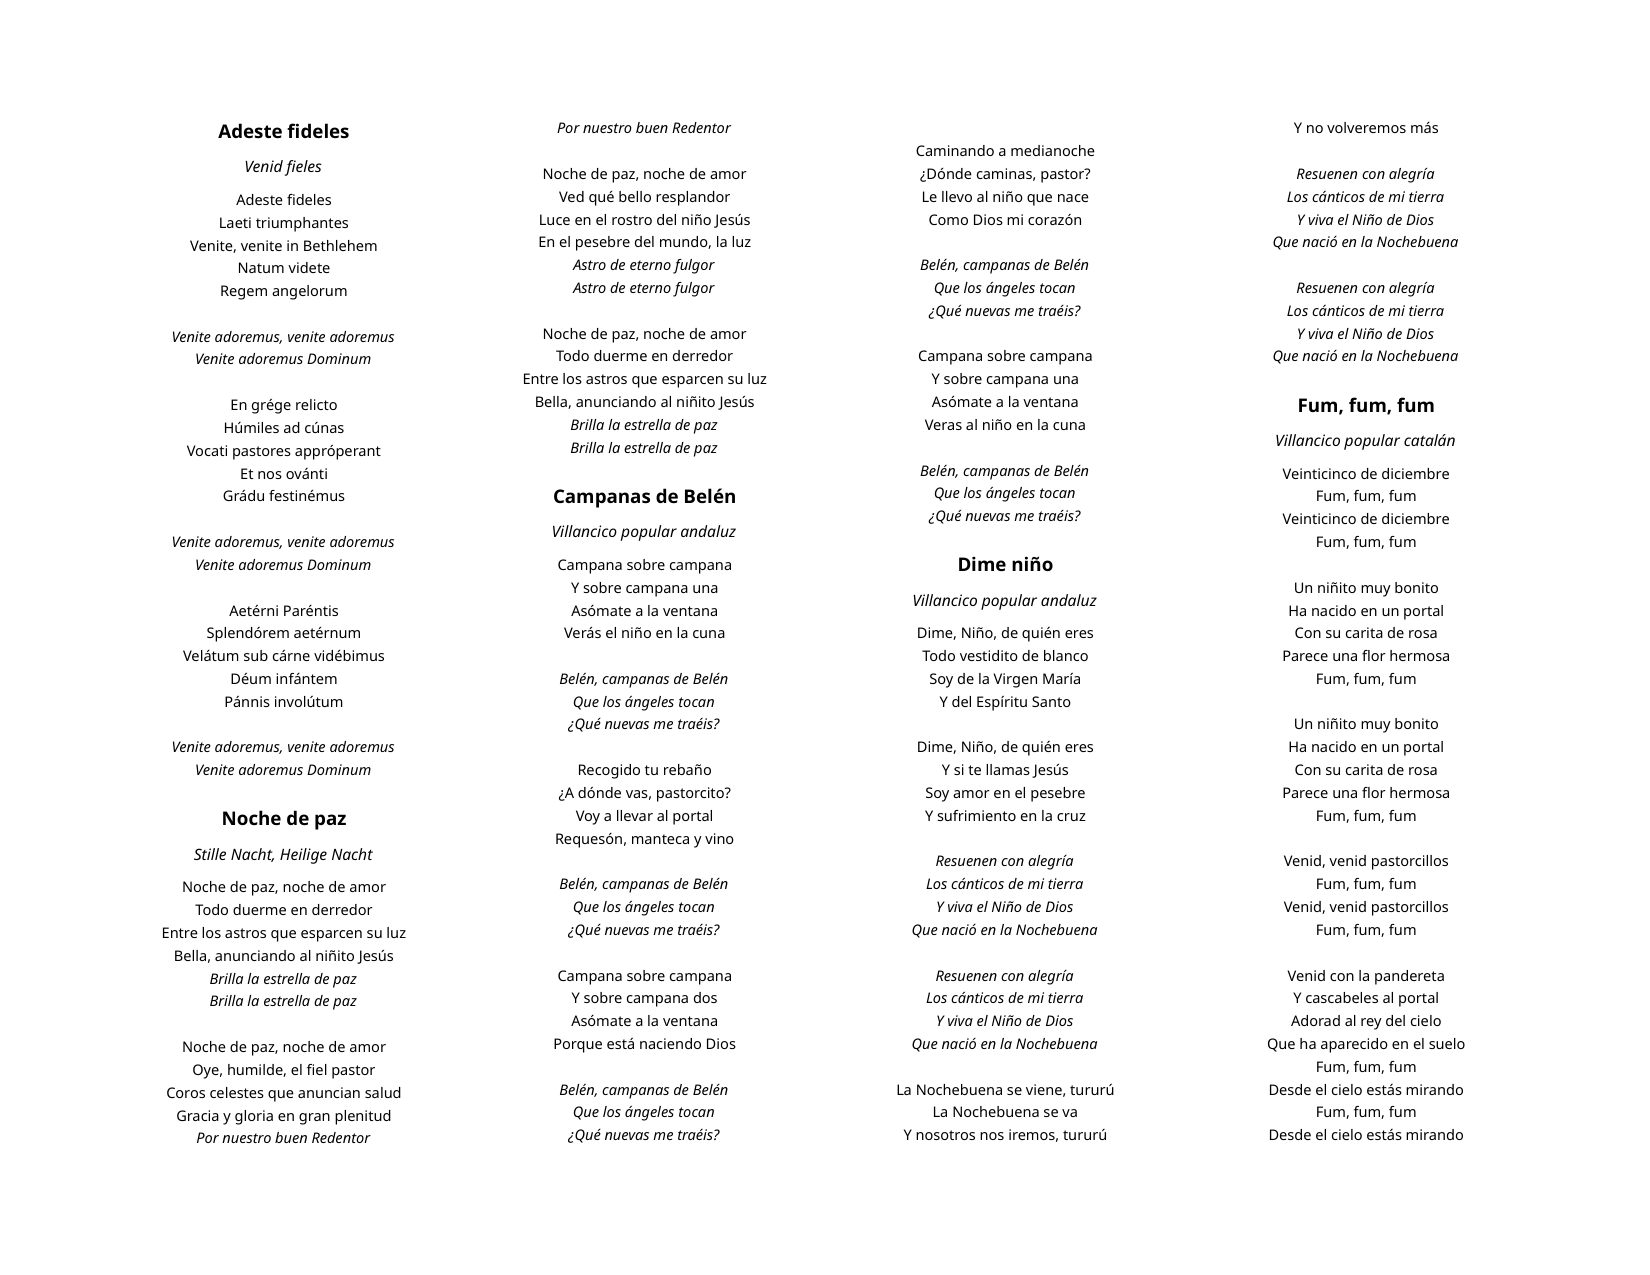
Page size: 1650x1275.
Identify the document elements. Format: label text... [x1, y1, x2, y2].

text Pánnis involútum [118, 692, 449, 711]
text Que nació en la Nochebuena [1200, 346, 1532, 366]
text Soy de la Virgen María [839, 669, 1171, 689]
text Noche de paz, noche de amor [479, 164, 810, 184]
text Asómate a la ventana [479, 600, 810, 620]
text Todo duerme en derredor [118, 900, 449, 920]
text ¿Qué nuevas me traéis? [839, 506, 1171, 526]
text ¿Qué nuevas me traéis? [839, 301, 1171, 321]
text ¿A dónde vas, pastorcito? [479, 783, 810, 803]
text Requesón, manteca y vino [479, 828, 810, 848]
text Natum videte [118, 258, 449, 278]
text Caminando a medianoche [839, 141, 1171, 161]
text Venite adoremus Dominum [118, 760, 449, 780]
text Gracia y gloria en gran plenitud [118, 1105, 449, 1125]
text Porque está naciendo Dios [479, 1034, 810, 1054]
text Campana sobre campana [839, 346, 1171, 366]
text Y nosotros nos iremos, tururú [839, 1125, 1171, 1145]
text Verás el niño en la cuna [479, 623, 810, 643]
text Bella, anunciando al niñito Jesús [118, 946, 449, 966]
text Adorad al rey del cielo [1200, 1011, 1532, 1031]
subtitle Dime niño [839, 552, 1171, 577]
text Resuenen con alegría [1200, 278, 1532, 298]
text Le llevo al niño que nace [839, 187, 1171, 206]
text Splendórem aetérnum [118, 623, 449, 643]
text Brilla la estrella de paz [479, 437, 810, 457]
text Oye, humilde, el fiel pastor [118, 1060, 449, 1079]
text Parece una flor hermosa [1200, 783, 1532, 803]
text Húmiles ad cúnas [118, 418, 449, 438]
subtitle Noche de paz [118, 806, 449, 831]
text Que los ángeles tocan [479, 1102, 810, 1122]
subtitle Campanas de Belén [479, 483, 810, 509]
text Parece una flor hermosa [1200, 646, 1532, 666]
text Fum, fum, fum [1200, 486, 1532, 506]
text Bella, anunciando al niñito Jesús [479, 392, 810, 412]
text Brilla la estrella de paz [479, 415, 810, 434]
text Fum, fum, fum [1200, 806, 1532, 826]
text Recogido tu rebaño [479, 760, 810, 780]
text Noche de paz, noche de amor [118, 1037, 449, 1057]
text Un niñito muy bonito [1200, 577, 1532, 597]
text Y sufrimiento en la cruz [839, 806, 1171, 826]
text Y sobre campana una [479, 577, 810, 597]
text Con su carita de rosa [1200, 760, 1532, 780]
text ¿Qué nuevas me traéis? [479, 714, 810, 734]
text Que nació en la Nochebuena [839, 1034, 1171, 1054]
text Veras al niño en la cuna [839, 415, 1171, 434]
text En grége relicto [118, 395, 449, 415]
text Villancico popular catalán [1200, 430, 1532, 451]
text Regem angelorum [118, 281, 449, 301]
text Y cascabeles al portal [1200, 988, 1532, 1008]
text La Nochebuena se viene, tururú [839, 1079, 1171, 1099]
text Fum, fum, fum [1200, 532, 1532, 552]
text En el pesebre del mundo, la luz [479, 232, 810, 252]
text ¿Qué nuevas me traéis? [479, 1125, 810, 1145]
text Brilla la estrella de paz [118, 968, 449, 988]
subtitle Fum, fum, fum [1200, 392, 1532, 417]
text Astro de eterno fulgor [479, 255, 810, 275]
text Fum, fum, fum [1200, 1102, 1532, 1122]
text La Nochebuena se va [839, 1102, 1171, 1122]
text Venid con la pandereta [1200, 965, 1532, 985]
subtitle Adeste fideles [118, 118, 449, 144]
text Noche de paz, noche de amor [118, 877, 449, 897]
text Que ha aparecido en el suelo [1200, 1034, 1532, 1054]
text Astro de eterno fulgor [479, 278, 810, 298]
text Resuenen con alegría [1200, 164, 1532, 184]
text Fum, fum, fum [1200, 1057, 1532, 1076]
text Stille Nacht, Heilige Nacht [118, 843, 449, 865]
text Entre los astros que esparcen su luz [479, 369, 810, 389]
text Como Dios mi corazón [839, 209, 1171, 229]
text Veinticinco de diciembre [1200, 463, 1532, 483]
text Belén, campanas de Belén [839, 255, 1171, 275]
text Que los ángeles tocan [479, 692, 810, 711]
text Desde el cielo estás mirando [1200, 1125, 1532, 1145]
text Y viva el Niño de Dios [1200, 209, 1532, 229]
text Luce en el rostro del niño Jesús [479, 209, 810, 229]
text Laeti triumphantes [118, 212, 449, 232]
text Venid, venid pastorcillos [1200, 897, 1532, 917]
text Veinticinco de diciembre [1200, 509, 1532, 529]
text Venite adoremus, venite adoremus [118, 737, 449, 757]
text Que nació en la Nochebuena [839, 920, 1171, 939]
text Que los ángeles tocan [839, 278, 1171, 298]
text Fum, fum, fum [1200, 920, 1532, 939]
text Ha nacido en un portal [1200, 600, 1532, 620]
text Venite adoremus, venite adoremus [118, 532, 449, 552]
text Voy a llevar al portal [479, 806, 810, 826]
text Brilla la estrella de paz [118, 991, 449, 1011]
text Vocati pastores appróperant [118, 441, 449, 461]
text Y del Espíritu Santo [839, 692, 1171, 711]
text Por nuestro buen Redentor [479, 118, 810, 138]
text Un niñito muy bonito [1200, 714, 1532, 734]
text Venite adoremus Dominum [118, 349, 449, 369]
text Los cánticos de mi tierra [1200, 301, 1532, 321]
text Y viva el Niño de Dios [839, 1011, 1171, 1031]
text Fum, fum, fum [1200, 669, 1532, 689]
text Déum infántem [118, 669, 449, 689]
text Resuenen con alegría [839, 851, 1171, 871]
text Venid, venid pastorcillos [1200, 851, 1532, 871]
text Villancico popular andaluz [839, 589, 1171, 611]
text Noche de paz, noche de amor [479, 323, 810, 343]
text Que nació en la Nochebuena [1200, 232, 1532, 252]
text Los cánticos de mi tierra [1200, 187, 1532, 206]
text Todo vestidito de blanco [839, 646, 1171, 666]
text Entre los astros que esparcen su luz [118, 923, 449, 943]
text Venid fieles [118, 156, 449, 177]
text Los cánticos de mi tierra [839, 988, 1171, 1008]
text Belén, campanas de Belén [839, 460, 1171, 480]
text Aetérni Paréntis [118, 600, 449, 620]
text Ved qué bello resplandor [479, 187, 810, 206]
text Fum, fum, fum [1200, 874, 1532, 894]
text Belén, campanas de Belén [479, 874, 810, 894]
text Belén, campanas de Belén [479, 1079, 810, 1099]
text Los cánticos de mi tierra [839, 874, 1171, 894]
text Y si te llamas Jesús [839, 760, 1171, 780]
text Todo duerme en derredor [479, 346, 810, 366]
text Soy amor en el pesebre [839, 783, 1171, 803]
text Desde el cielo estás mirando [1200, 1079, 1532, 1099]
text Et nos ovánti [118, 463, 449, 483]
text Ha nacido en un portal [1200, 737, 1532, 757]
text Belén, campanas de Belén [479, 669, 810, 689]
text Venite adoremus, venite adoremus [118, 327, 449, 346]
text Adeste fideles [118, 190, 449, 209]
text Campana sobre campana [479, 555, 810, 574]
text Resuenen con alegría [839, 965, 1171, 985]
text Venite adoremus Dominum [118, 555, 449, 574]
text Y viva el Niño de Dios [1200, 323, 1532, 343]
text Y viva el Niño de Dios [839, 897, 1171, 917]
text Y sobre campana dos [479, 988, 810, 1008]
text Y no volveremos más [1200, 118, 1532, 138]
text Dime, Niño, de quién eres [839, 737, 1171, 757]
text Venite, venite in Bethlehem [118, 235, 449, 255]
text Velátum sub cárne vidébimus [118, 646, 449, 666]
text ¿Qué nuevas me traéis? [479, 920, 810, 939]
text Con su carita de rosa [1200, 623, 1532, 643]
text Por nuestro buen Redentor [118, 1128, 449, 1148]
text Villancico popular andaluz [479, 521, 810, 542]
text Campana sobre campana [479, 965, 810, 985]
text Que los ángeles tocan [479, 897, 810, 917]
text Asómate a la ventana [479, 1011, 810, 1031]
text Asómate a la ventana [839, 392, 1171, 412]
text Dime, Niño, de quién eres [839, 623, 1171, 643]
text Que los ángeles tocan [839, 483, 1171, 503]
text ¿Dónde caminas, pastor? [839, 164, 1171, 184]
text Grádu festinémus [118, 486, 449, 506]
text Coros celestes que anuncian salud [118, 1082, 449, 1102]
text Y sobre campana una [839, 369, 1171, 389]
